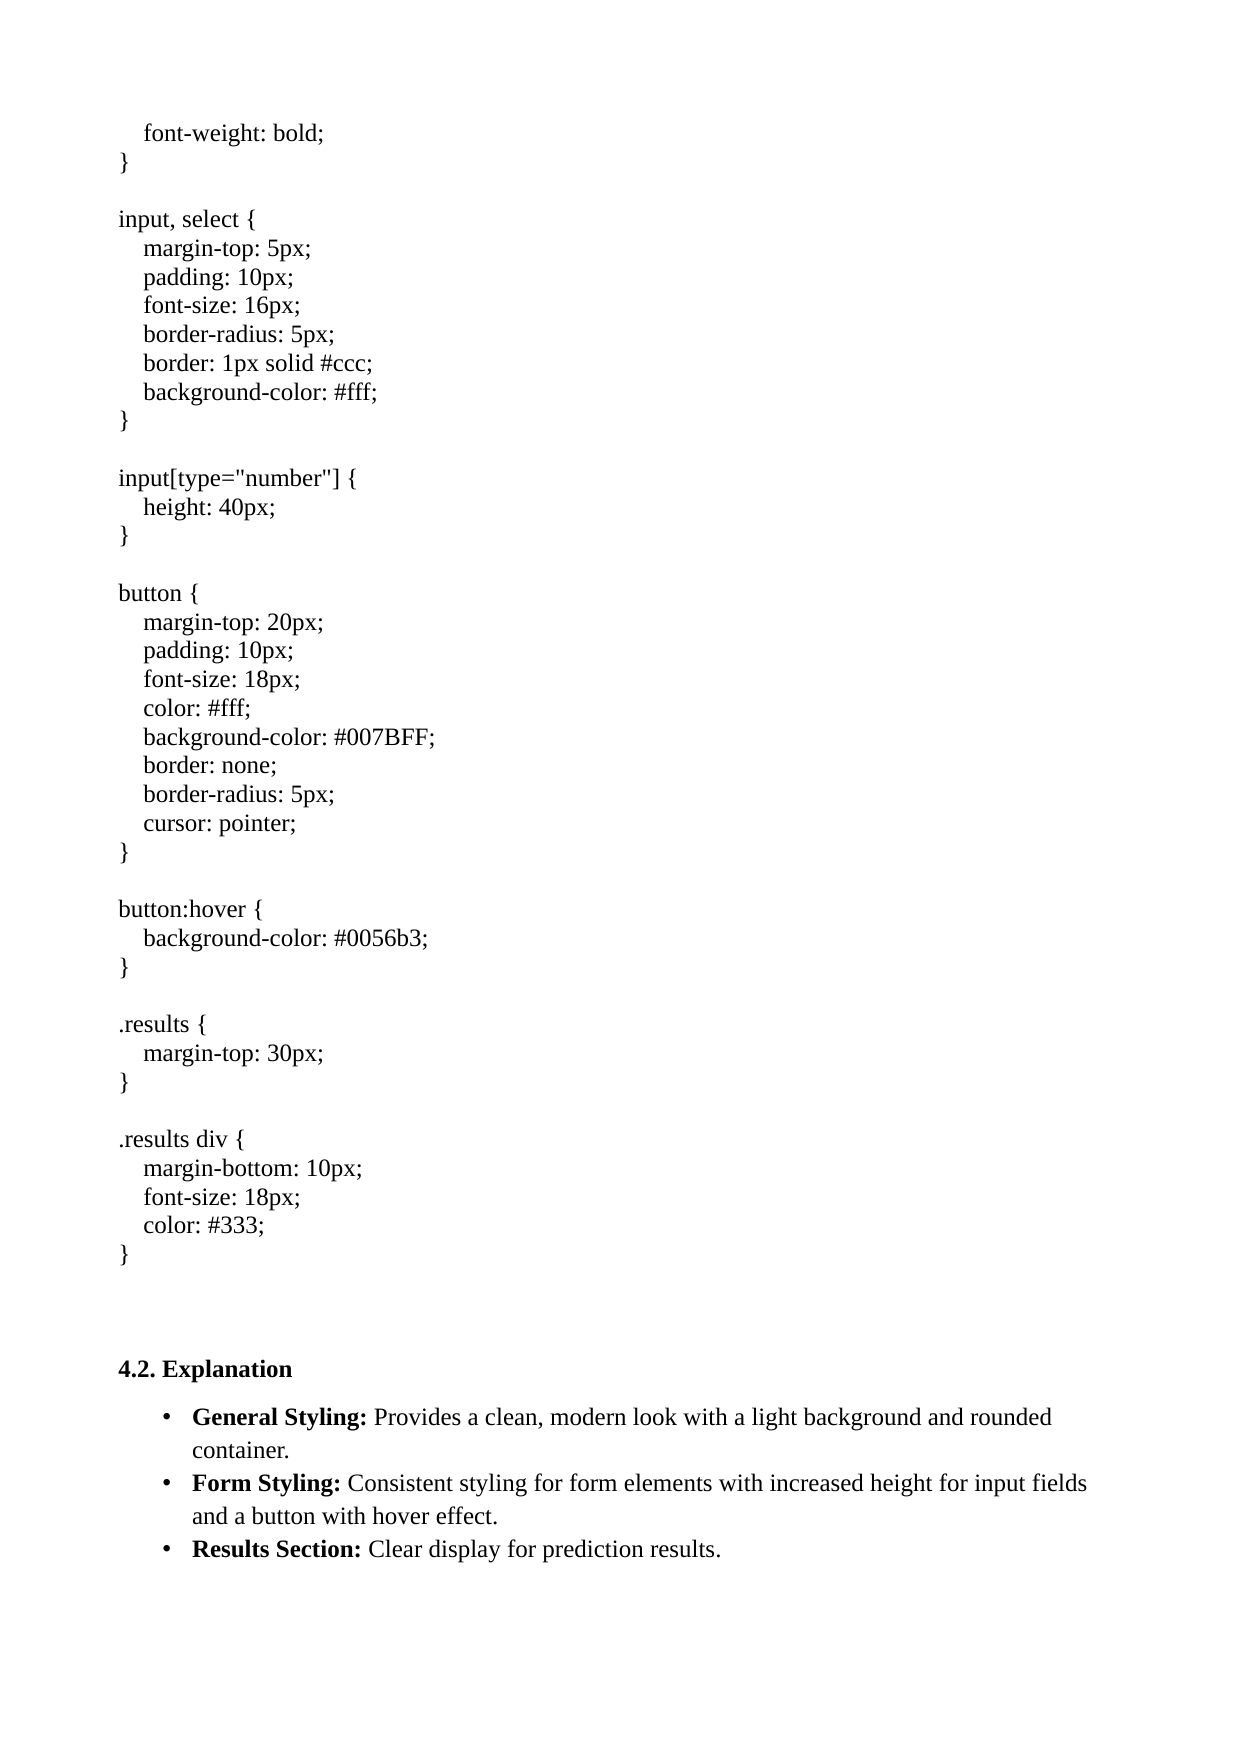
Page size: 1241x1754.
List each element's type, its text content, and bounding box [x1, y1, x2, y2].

text padding: 10px; [118, 636, 1122, 664]
text font-weight: bold; [118, 118, 1122, 147]
text input, select { [118, 204, 1122, 233]
text color: #fff; [118, 693, 1122, 722]
list General Styling: Provides a clean, modern look with a light background and rounded container. [162, 1402, 1122, 1464]
text font-size: 18px; [118, 664, 1122, 693]
text background-color: #0056b3; [118, 923, 1122, 952]
text font-size: 16px; [118, 291, 1122, 319]
text button:hover { [118, 894, 1122, 923]
text } [118, 1239, 1122, 1268]
text 4.2. Explanation [118, 1354, 1122, 1383]
text .results div { [118, 1124, 1122, 1153]
text } [118, 837, 1122, 866]
text border-radius: 5px; [118, 779, 1122, 808]
text input[type="number"] { [118, 463, 1122, 492]
text } [118, 521, 1122, 549]
text border: none; [118, 751, 1122, 779]
text color: #333; [118, 1211, 1122, 1239]
text } [118, 147, 1122, 176]
text font-size: 18px; [118, 1182, 1122, 1211]
text margin-top: 30px; [118, 1038, 1122, 1067]
text border: 1px solid #ccc; [118, 348, 1122, 377]
text padding: 10px; [118, 262, 1122, 291]
text .results { [118, 1009, 1122, 1038]
text height: 40px; [118, 492, 1122, 521]
text background-color: #007BFF; [118, 722, 1122, 751]
text cursor: pointer; [118, 808, 1122, 837]
text background-color: #fff; [118, 377, 1122, 406]
text margin-top: 20px; [118, 607, 1122, 636]
text } [118, 1067, 1122, 1096]
list Results Section: Clear display for prediction results. [162, 1534, 1122, 1563]
text border-radius: 5px; [118, 319, 1122, 348]
list Form Styling: Consistent styling for form elements with increased height for input fields and a button with hover effect. [162, 1468, 1122, 1530]
text } [118, 952, 1122, 981]
text margin-top: 5px; [118, 233, 1122, 262]
text button { [118, 578, 1122, 607]
text } [118, 406, 1122, 434]
text margin-bottom: 10px; [118, 1153, 1122, 1182]
